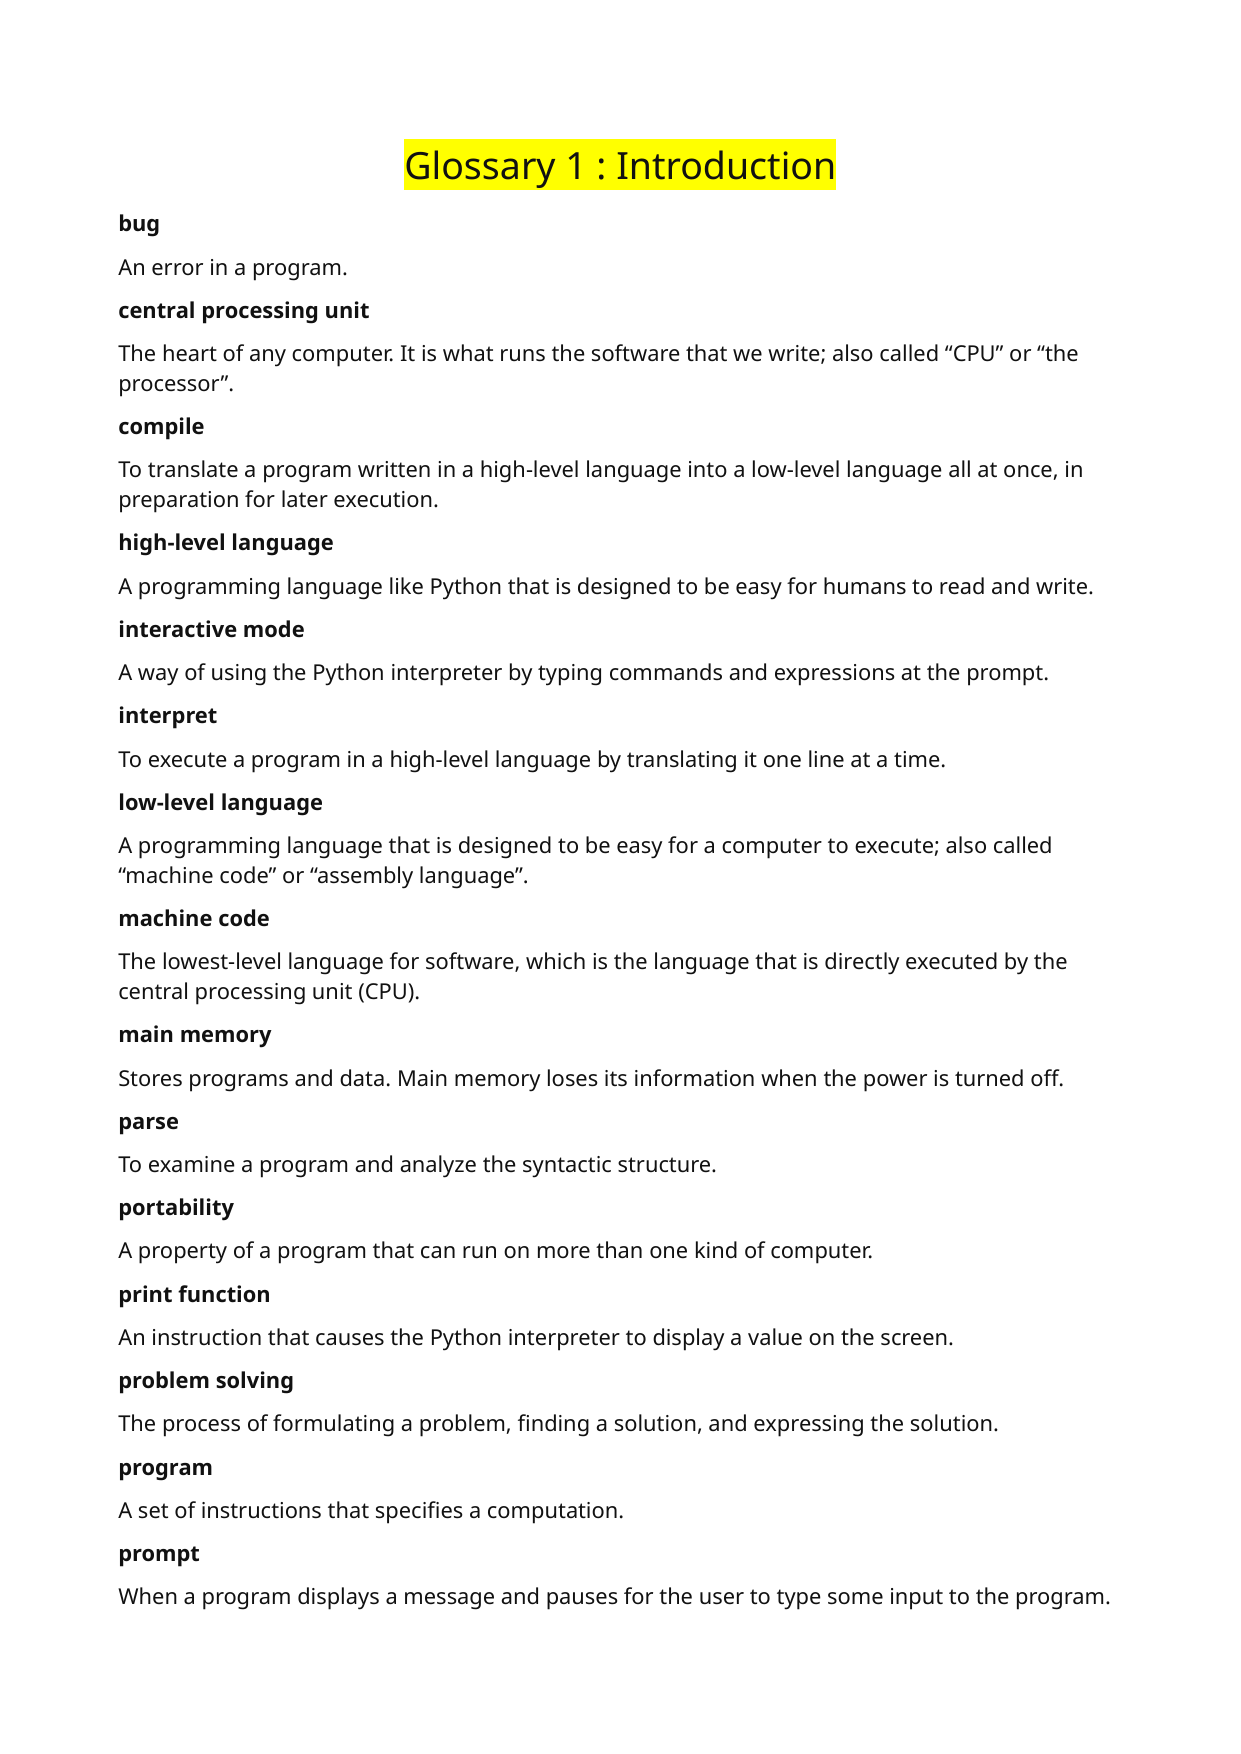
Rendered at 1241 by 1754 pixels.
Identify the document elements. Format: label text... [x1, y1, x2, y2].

subtitle Glossary 1 : Introduction [118, 139, 1122, 190]
list When a program displays a message and pauses for the user to type some input to the program. [118, 1581, 1122, 1611]
list A way of using the Python interpreter by typing commands and expressions at the prompt. [118, 657, 1122, 687]
list The process of formulating a problem, finding a solution, and expressing the solution. [118, 1408, 1122, 1438]
subtitle main memory [118, 1019, 1122, 1049]
subtitle machine code [118, 903, 1122, 933]
subtitle interactive mode [118, 614, 1122, 644]
list An error in a program. [118, 252, 1122, 281]
list The lowest-level language for software, which is the language that is directly executed by the central processing unit (CPU). [118, 946, 1122, 1006]
subtitle portability [118, 1192, 1122, 1222]
subtitle parse [118, 1106, 1122, 1136]
list To examine a program and analyze the syntactic structure. [118, 1149, 1122, 1179]
list The heart of any computer. It is what runs the software that we write; also called “CPU” or “the processor”. [118, 338, 1122, 398]
subtitle program [118, 1452, 1122, 1481]
subtitle print function [118, 1279, 1122, 1308]
subtitle bug [118, 208, 1122, 238]
subtitle prompt [118, 1538, 1122, 1568]
subtitle low-level language [118, 787, 1122, 817]
subtitle central processing unit [118, 295, 1122, 325]
subtitle compile [118, 411, 1122, 441]
list A programming language like Python that is designed to be easy for humans to read and write. [118, 571, 1122, 600]
subtitle problem solving [118, 1365, 1122, 1395]
list An instruction that causes the Python interpreter to display a value on the screen. [118, 1322, 1122, 1352]
list To translate a program written in a high-level language into a low-level language all at once, in preparation for later execution. [118, 454, 1122, 514]
subtitle high-level language [118, 527, 1122, 557]
list A set of instructions that specifies a computation. [118, 1495, 1122, 1524]
list Stores programs and data. Main memory loses its information when the power is turned off. [118, 1062, 1122, 1092]
subtitle interpret [118, 700, 1122, 730]
list To execute a program in a high-level language by translating it one line at a time. [118, 743, 1122, 773]
list A property of a program that can run on more than one kind of computer. [118, 1235, 1122, 1265]
list A programming language that is designed to be easy for a computer to execute; also called “machine code” or “assembly language”. [118, 830, 1122, 889]
